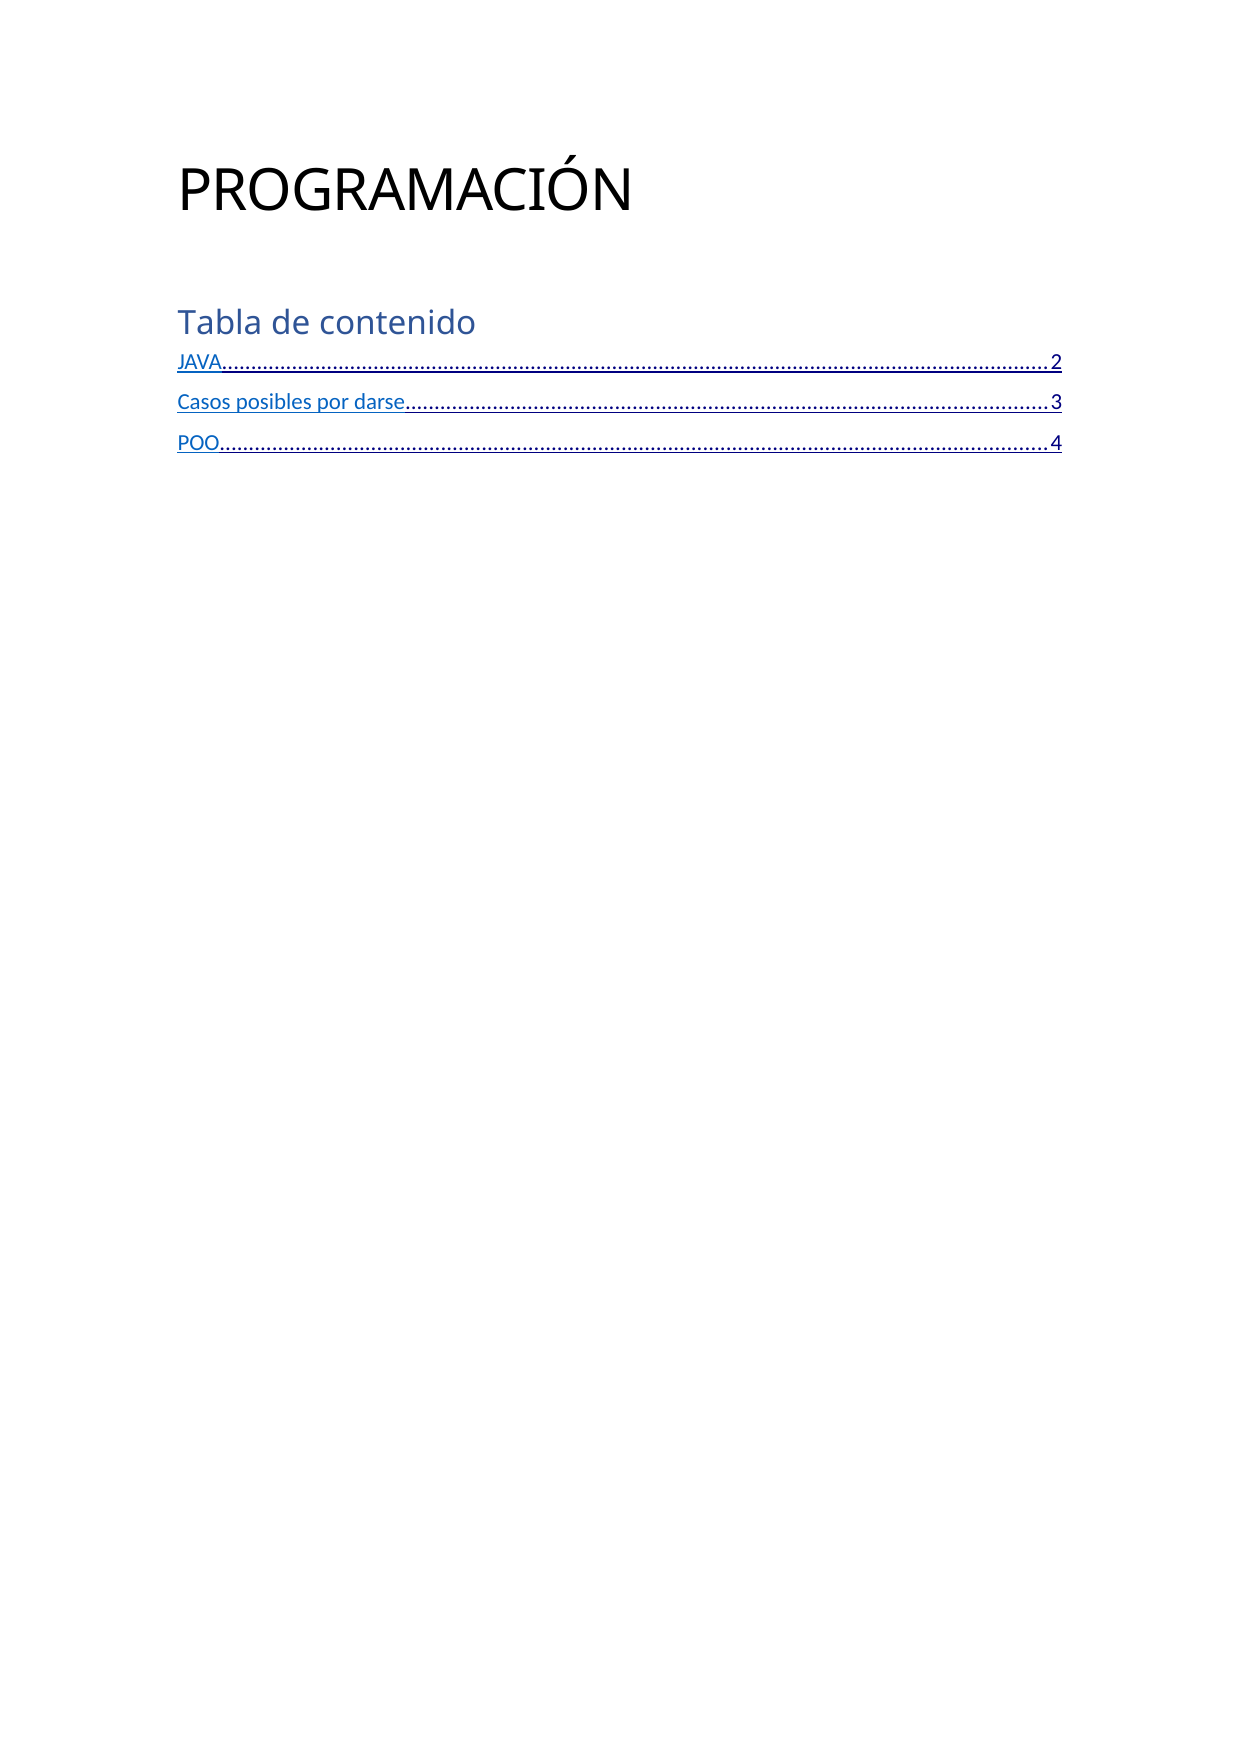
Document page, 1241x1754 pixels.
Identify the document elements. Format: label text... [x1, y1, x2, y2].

text Tabla de contenido [177, 299, 1063, 344]
text JAVA 2 [177, 347, 1063, 375]
text Casos posibles por darse 3 [177, 387, 1063, 416]
text PROGRAMACIÓN [177, 148, 1063, 227]
text POO 4 [177, 428, 1063, 456]
